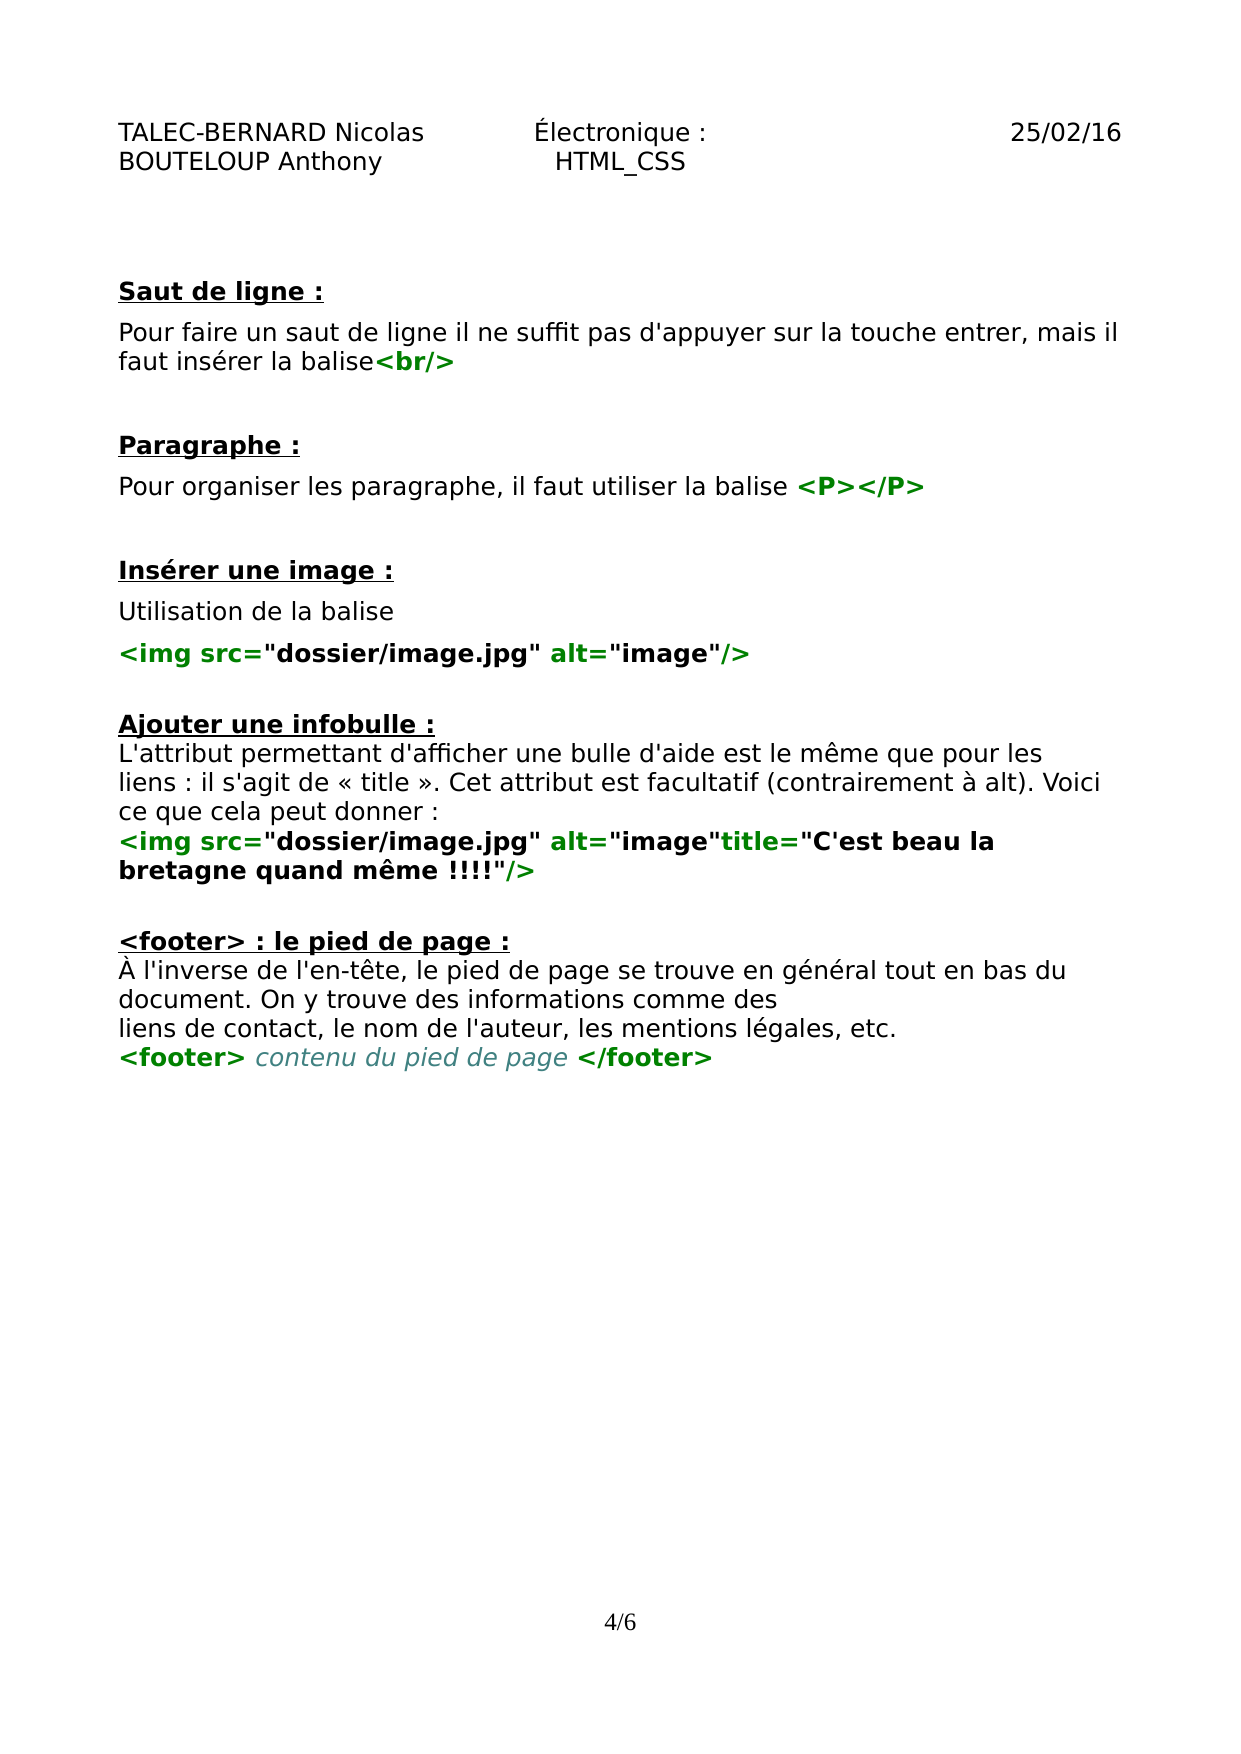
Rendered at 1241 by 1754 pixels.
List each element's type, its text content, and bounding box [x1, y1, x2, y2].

text <img src="dossier/image.jpg" alt="image"title="C'est beau la bretagne quand même !!!!"/> [118, 827, 1122, 885]
text liens de contact, le nom de l'auteur, les mentions légales, etc. [118, 1014, 1122, 1043]
text Pour organiser les paragraphe, il faut utiliser la balise <P></P> [118, 473, 1122, 502]
text <footer> : le pied de page : [118, 927, 1122, 956]
text Saut de ligne : [118, 277, 1122, 306]
text Insérer une image : [118, 556, 1122, 585]
text À l'inverse de l'en-tête, le pied de page se trouve en général tout en bas du document. On y trouve des informations comme des [118, 956, 1122, 1014]
text Ajouter une infobulle : [118, 710, 1122, 739]
text <footer> contenu du pied de page </footer> [118, 1043, 1122, 1073]
text L'attribut permettant d'afficher une bulle d'aide est le même que pour les liens : il s'agit de « title ». Cet attribut est facultatif (contrairement à alt). Voici ce que cela peut donner : [118, 739, 1122, 827]
text Pour faire un saut de ligne il ne suffit pas d'appuyer sur la touche entrer, mais il faut insérer la balise<br/> [118, 318, 1122, 377]
text Utilisation de la balise [118, 598, 1122, 627]
text <img src="dossier/image.jpg" alt="image"/> [118, 639, 1122, 668]
text Paragraphe : [118, 431, 1122, 460]
